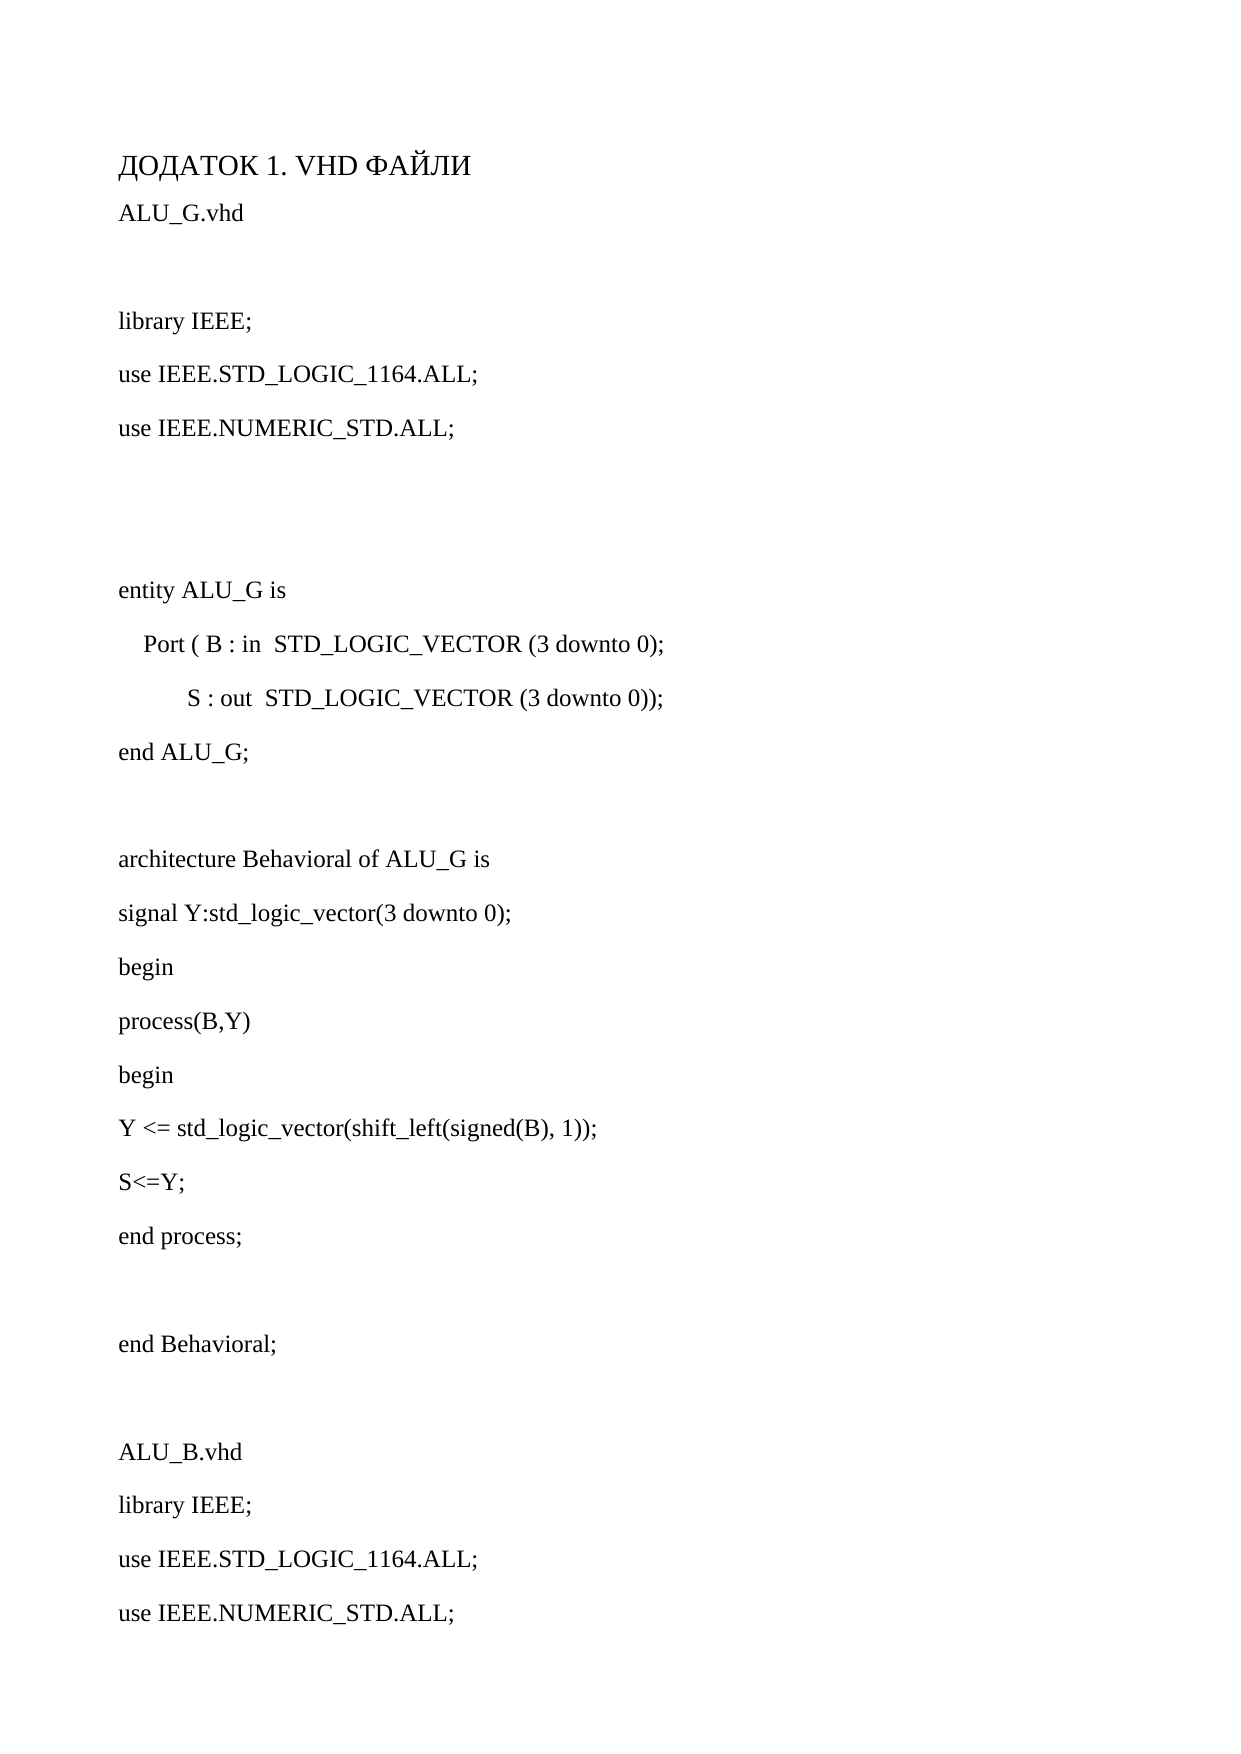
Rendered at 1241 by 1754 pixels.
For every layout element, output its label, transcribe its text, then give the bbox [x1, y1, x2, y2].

text Y <= std_logic_vector(shift_left(signed(B), 1)); [118, 1113, 1122, 1142]
text begin [118, 952, 1122, 981]
text process(B,Y) [118, 1006, 1122, 1034]
text entity ALU_G is [118, 575, 1122, 604]
text library IEEE; [118, 1491, 1122, 1519]
text use IEEE.STD_LOGIC_1164.ALL; [118, 1544, 1122, 1573]
text use IEEE.NUMERIC_STD.ALL; [118, 1598, 1122, 1627]
text end ALU_G; [118, 737, 1122, 765]
text library IEEE; [118, 306, 1122, 334]
text use IEEE.NUMERIC_STD.ALL; [118, 413, 1122, 442]
text architecture Behavioral of ALU_G is [118, 844, 1122, 873]
text ALU_B.vhd [118, 1437, 1122, 1465]
text end process; [118, 1221, 1122, 1250]
text use IEEE.STD_LOGIC_1164.ALL; [118, 359, 1122, 388]
text Port ( B : in STD_LOGIC_VECTOR (3 downto 0); [118, 629, 1122, 658]
text S : out STD_LOGIC_VECTOR (3 downto 0)); [118, 683, 1122, 711]
text S<=Y; [118, 1167, 1122, 1196]
text signal Y:std_logic_vector(3 downto 0); [118, 898, 1122, 927]
text ALU_G.vhd [118, 198, 1122, 227]
subtitle VHD файли [118, 148, 1122, 181]
text begin [118, 1060, 1122, 1088]
text end Behavioral; [118, 1329, 1122, 1358]
